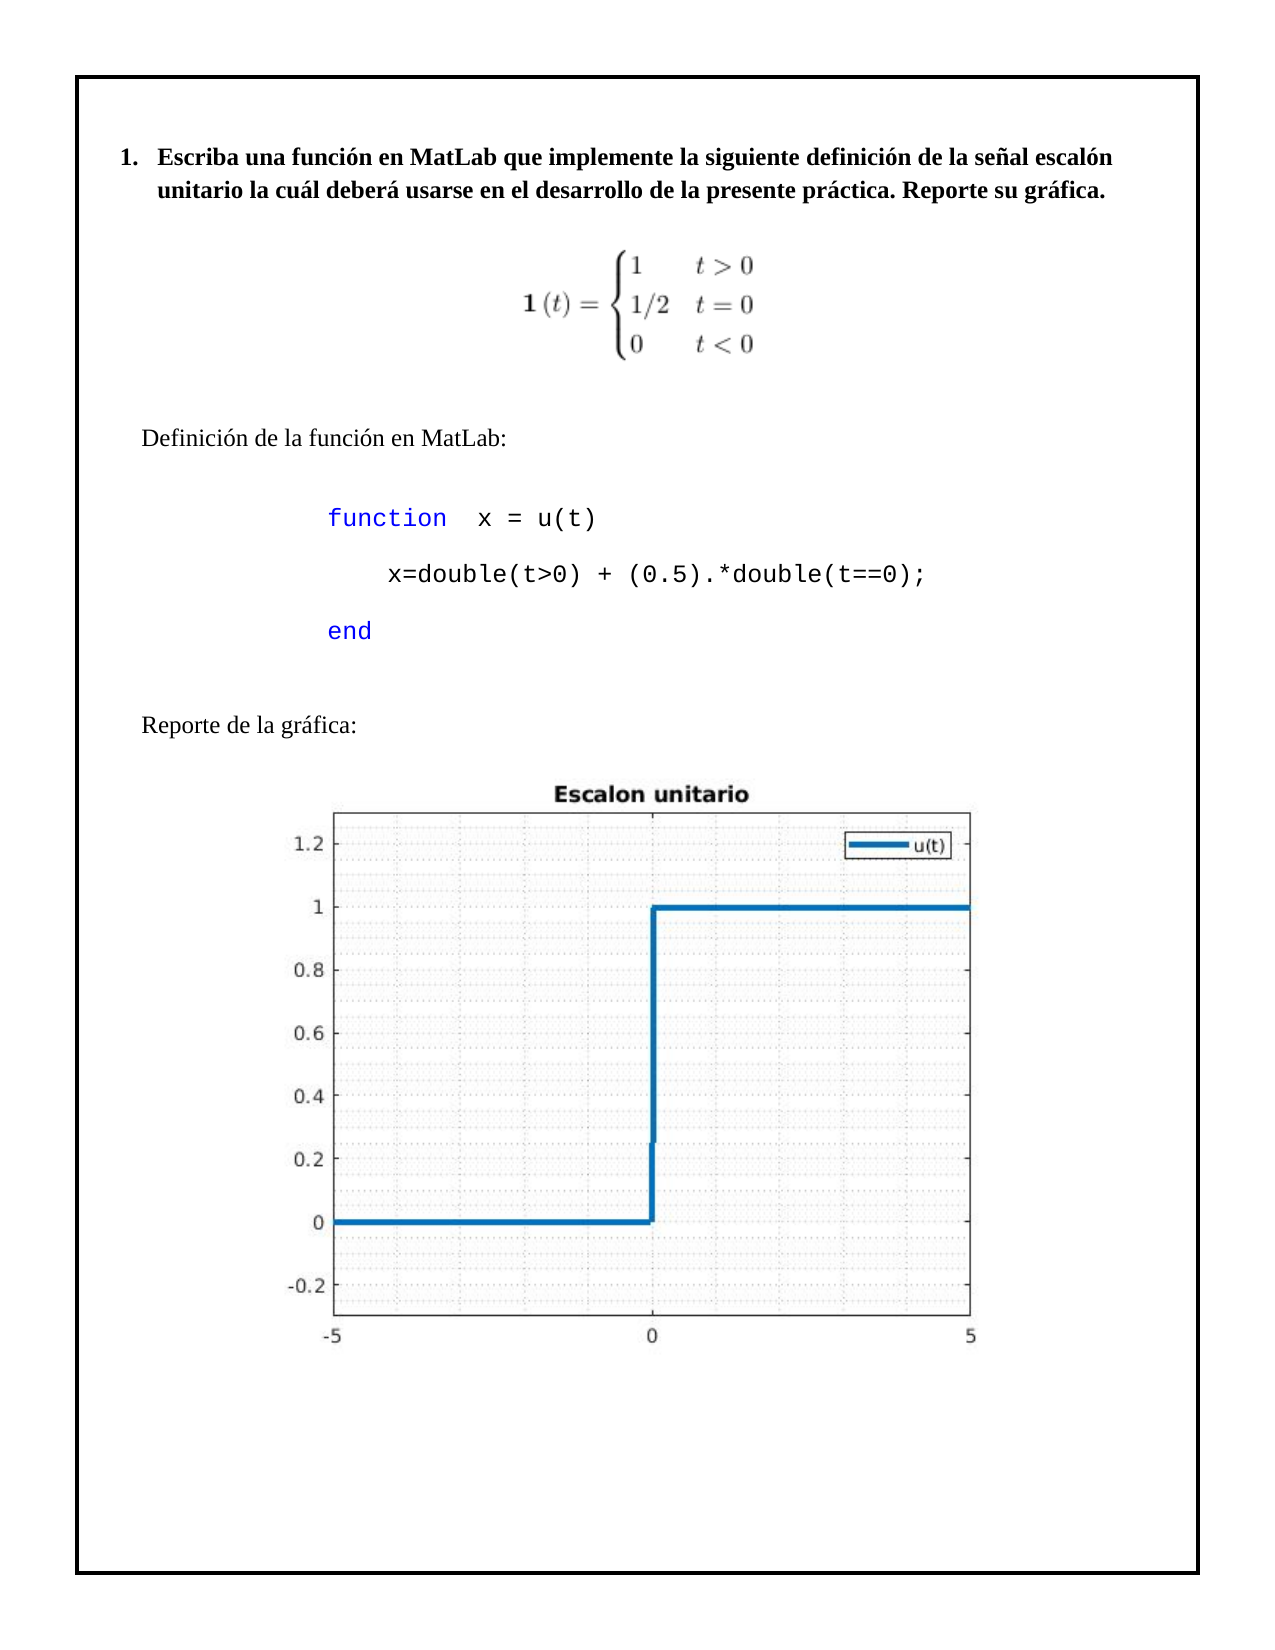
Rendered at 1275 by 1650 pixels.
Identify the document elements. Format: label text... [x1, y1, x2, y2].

list Escriba una función en MatLab que implemente la siguiente definición de la señal escalón unitario la cuál deberá usarse en el desarrollo de la presente práctica. Reporte su gráfica. [119, 142, 1193, 204]
list Definición de la función en MatLab: [141, 423, 1193, 451]
picture [226, 767, 1049, 1384]
picture [494, 241, 781, 376]
list Reporte de la gráfica: [141, 710, 1193, 739]
